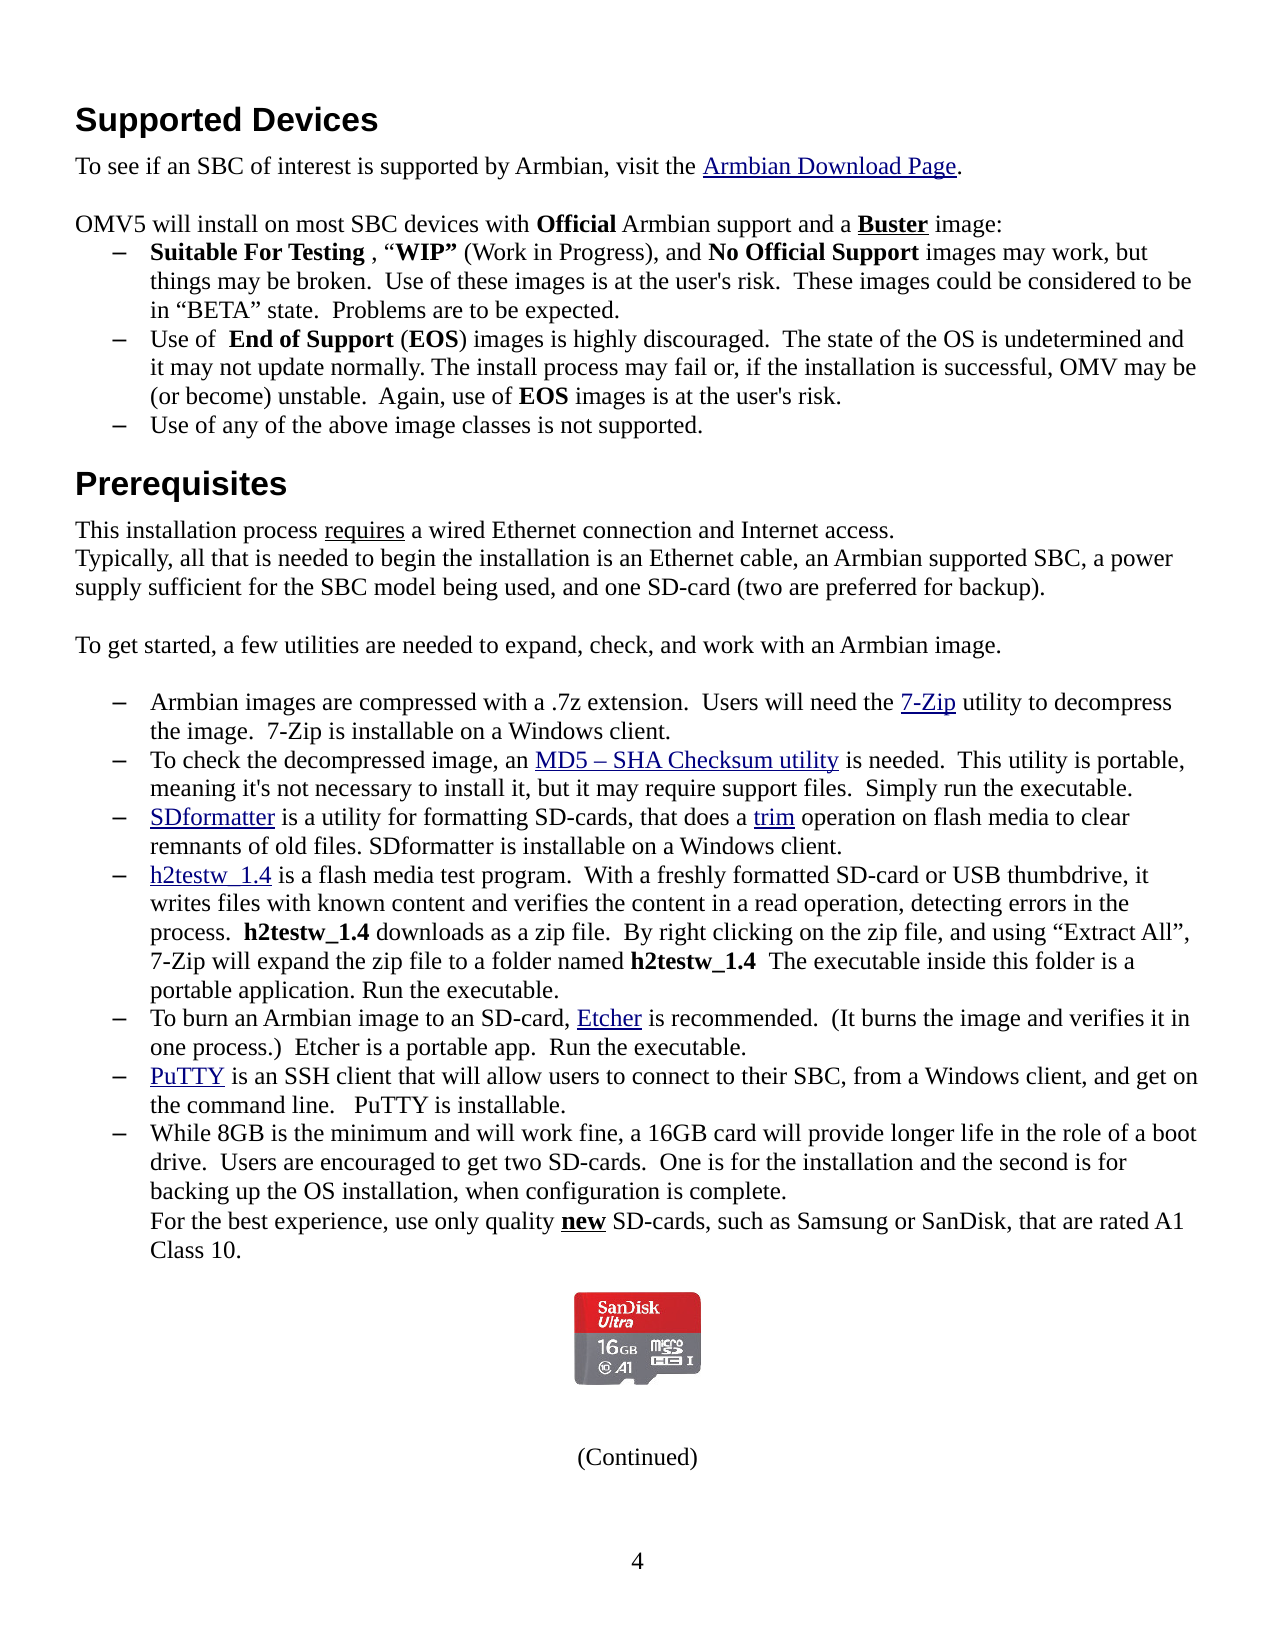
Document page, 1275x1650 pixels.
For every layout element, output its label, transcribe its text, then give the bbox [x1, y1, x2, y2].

list To burn an Armbian image to an SD-card, Etcher is recommended. (It burns the image and verifies it in one process.) Etcher is a portable app. Run the executable. [112, 1003, 1200, 1061]
text OMV5 will install on most SBC devices with Official Armbian support and a Buster image: [75, 209, 1200, 237]
text (Continued) [75, 1442, 1200, 1471]
subtitle Supported Devices [75, 100, 1200, 139]
list Suitable For Testing , “WIP” (Work in Progress), and No Official Support images may work, but things may be broken. Use of these images is at the user's risk. These images could be considered to be in “BETA” state. Problems are to be expected. [112, 237, 1200, 324]
list To check the decompressed image, an MD5 – SHA Checksum utility is needed. This utility is portable, meaning it's not necessary to install it, but it may require support files. Simply run the executable. [112, 745, 1200, 802]
list SDformatter is a utility for formatting SD-cards, that does a trim operation on flash media to clear remnants of old files. SDformatter is installable on a Windows client. [112, 802, 1200, 860]
subtitle Prerequisites [75, 464, 1200, 502]
list Use of any of the above image classes is not supported. [112, 410, 1200, 439]
text To see if an SBC of interest is supported by Armbian, visit the Armbian Download Page. [75, 151, 1200, 180]
text Typically, all that is needed to begin the installation is an Ethernet cable, an Armbian supported SBC, a power supply sufficient for the SBC model being used, and one SD-card (two are preferred for backup). [75, 543, 1200, 601]
list PuTTY is an SSH client that will allow users to connect to their SBC, from a Windows client, and get on the command line. PuTTY is installable. [112, 1061, 1200, 1118]
text This installation process requires a wired Ethernet connection and Internet access. [75, 515, 1200, 543]
list Armbian images are compressed with a .7z extension. Users will need the 7-Zip utility to decompress the image. 7-Zip is installable on a Windows client. [112, 687, 1200, 745]
list h2testw_1.4 is a flash media test program. With a freshly formatted SD-card or USB thumbdrive, it writes files with known content and verifies the content in a read operation, detecting errors in the process. h2testw_1.4 downloads as a zip file. By right clicking on the zip file, and using “Extract All”, 7-Zip will expand the zip file to a folder named h2testw_1.4 The executable inside this folder is a portable application. Run the executable. [112, 860, 1200, 1003]
list While 8GB is the minimum and will work fine, a 16GB card will provide longer life in the role of a boot drive. Users are encouraged to get two SD-cards. One is for the installation and the second is for backing up the OS installation, when configuration is complete. For the best experience, use only quality new SD-cards, such as Samsung or SanDisk, that are rated A1 Class 10. [112, 1118, 1200, 1263]
list Use of End of Support (EOS) images is highly discouraged. The state of the OS is undetermined and it may not update normally. The install process may fail or, if the installation is successful, OMV may be (or become) unstable. Again, use of EOS images is at the user's risk. [112, 324, 1200, 410]
picture [574, 1292, 701, 1385]
text To get started, a few utilities are needed to expand, check, and work with an Armbian image. [75, 630, 1200, 658]
